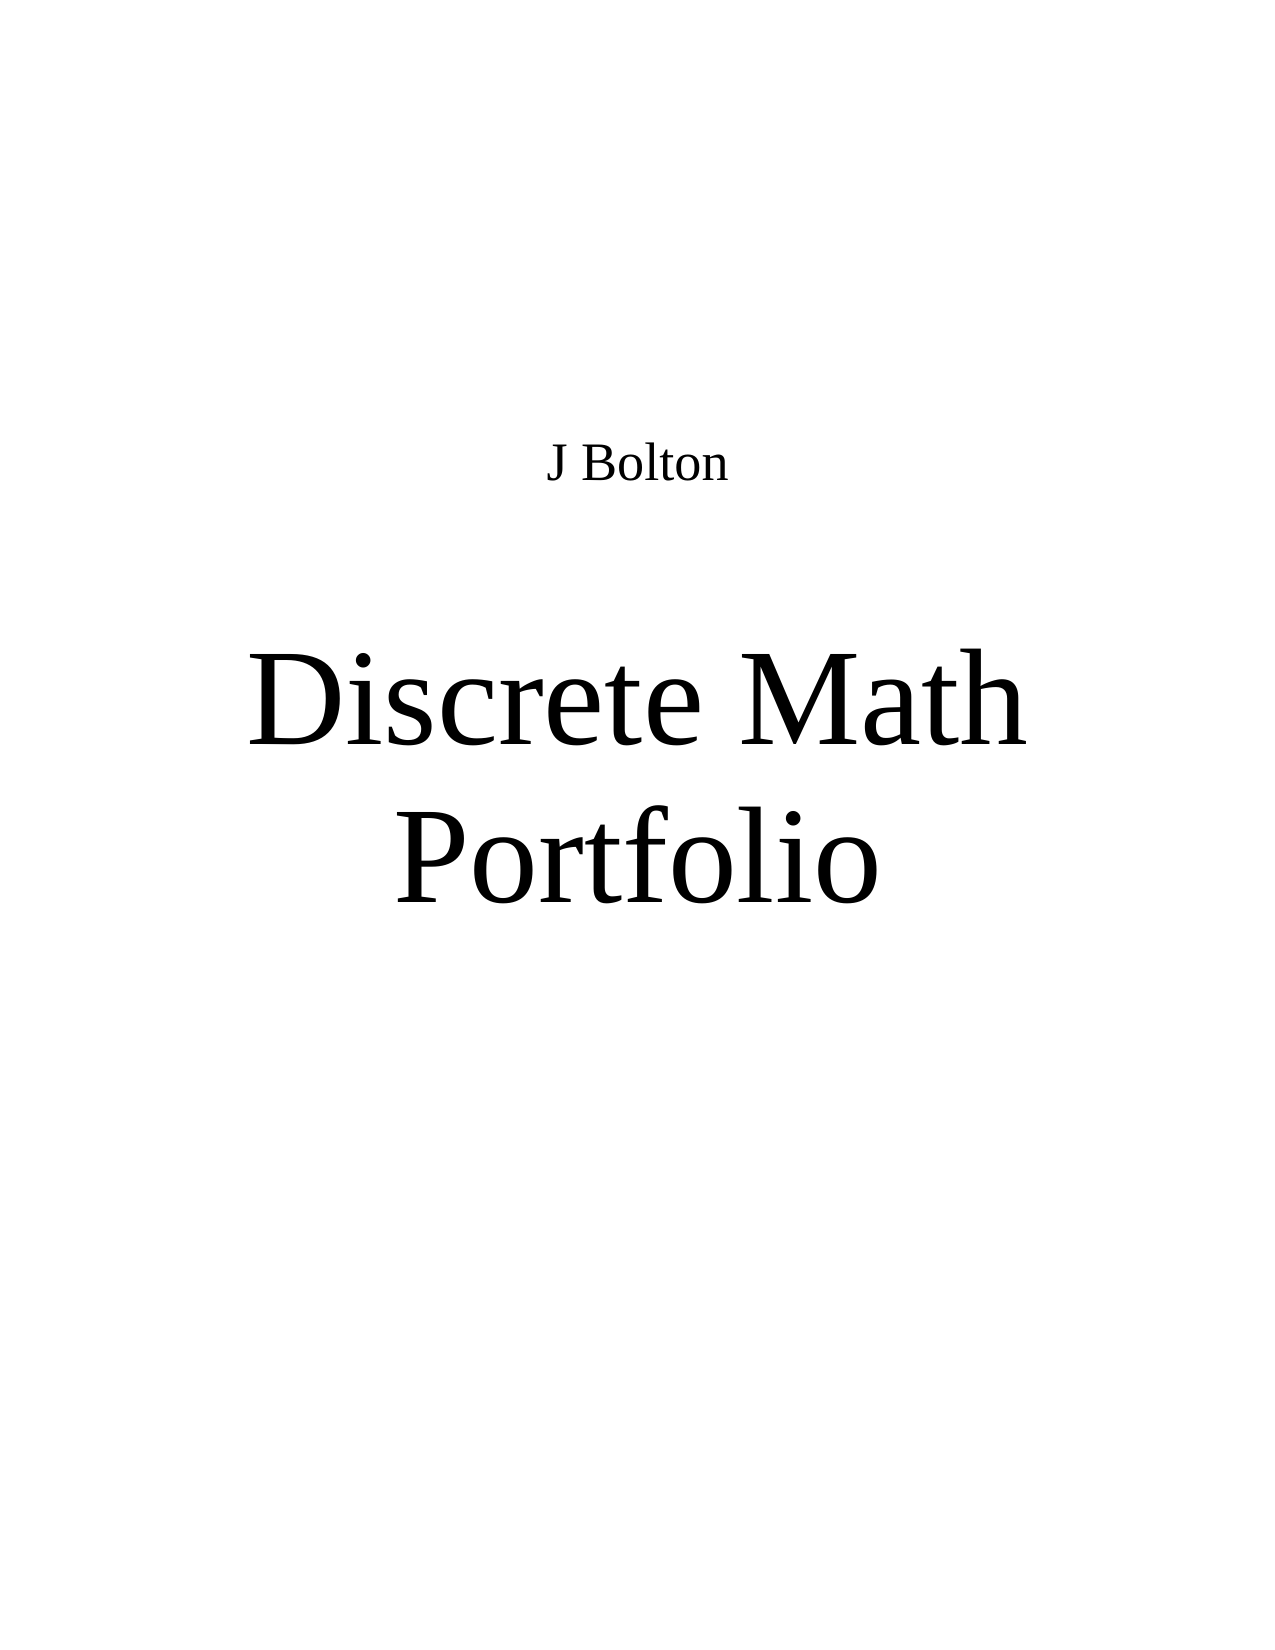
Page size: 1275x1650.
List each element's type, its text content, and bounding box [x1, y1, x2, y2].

text J Bolton [118, 429, 1157, 492]
text Portfolio [118, 774, 1157, 933]
text Discrete Math [118, 616, 1157, 774]
